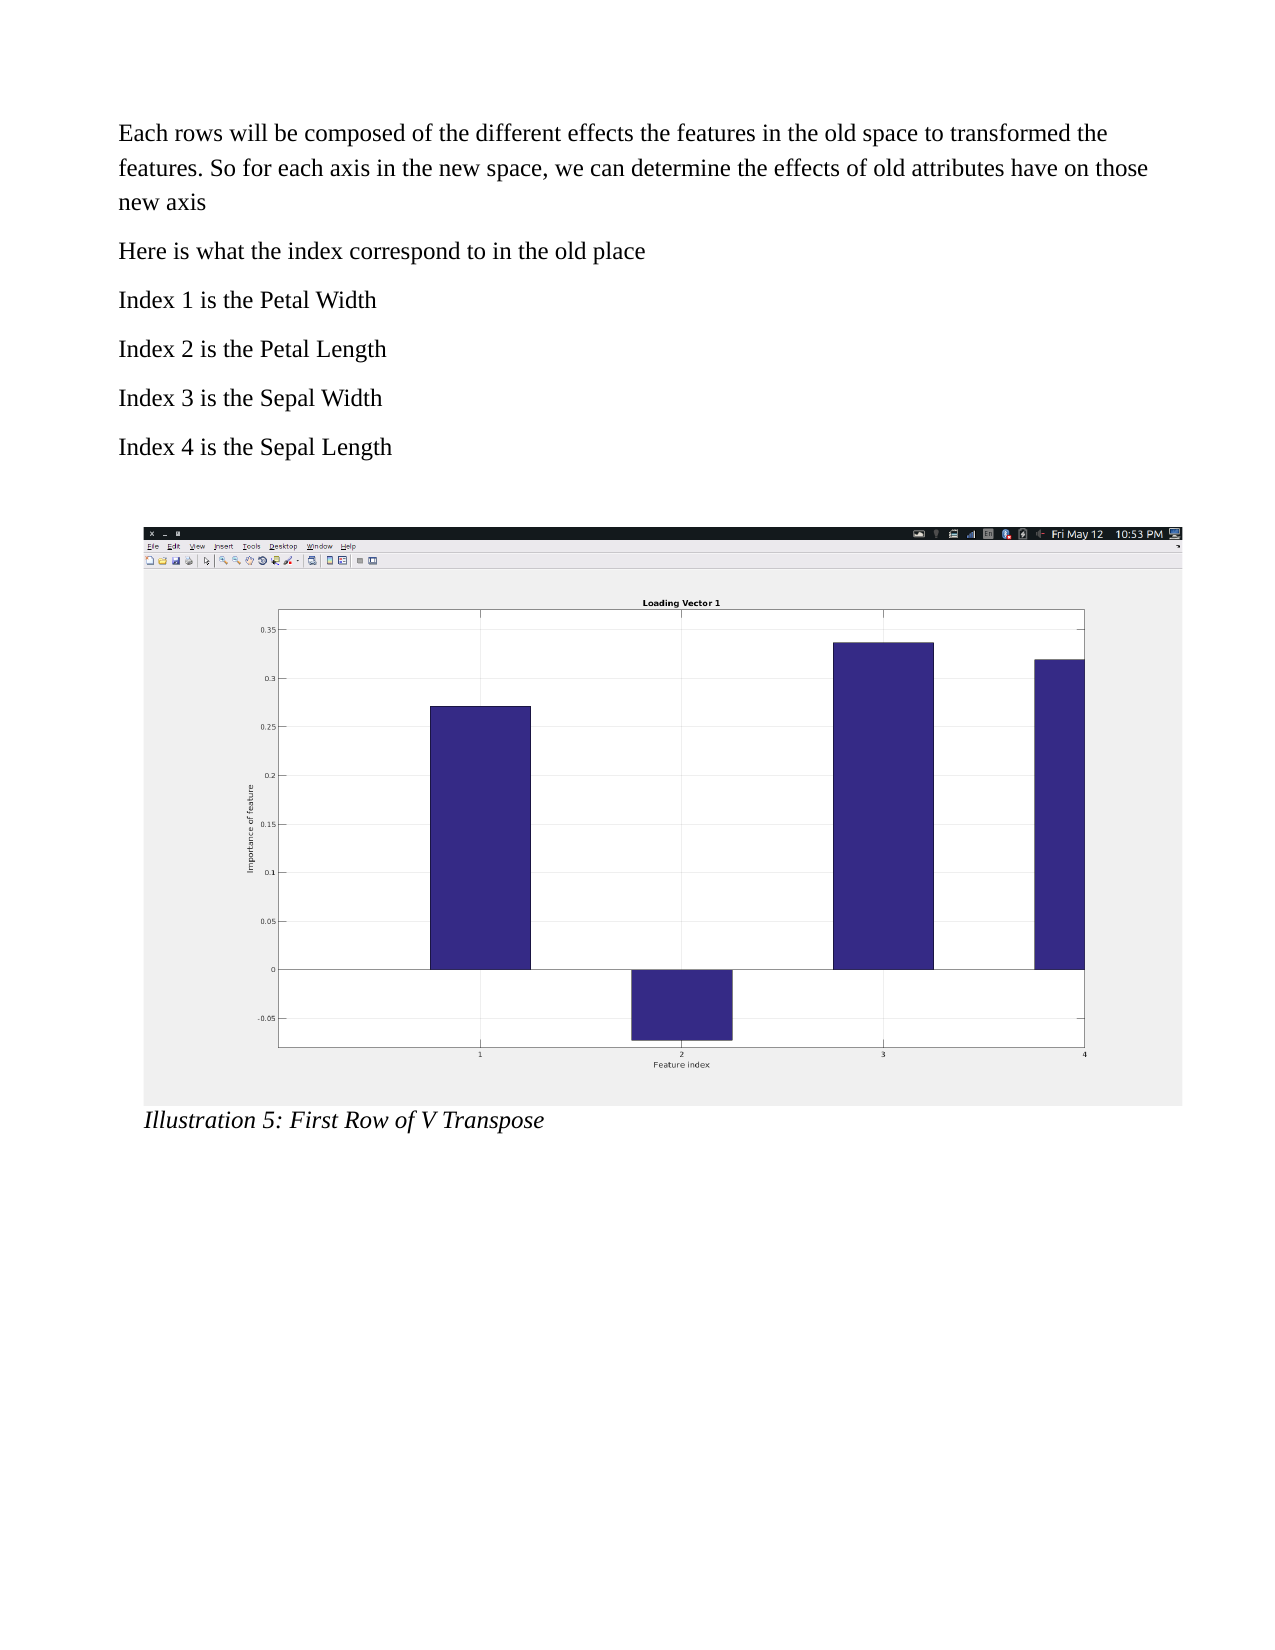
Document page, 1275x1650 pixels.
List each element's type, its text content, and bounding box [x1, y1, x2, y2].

text Here is what the index correspond to in the old place [118, 236, 1157, 265]
text Index 4 is the Sepal Length [118, 432, 1157, 461]
text Each rows will be composed of the different effects the features in the old space to transformed the features. So for each axis in the new space, we can determine the effects of old attributes have on those new axis [118, 118, 1157, 216]
text Illustration 5: First Row of V Transpose [143, 1106, 1182, 1134]
text Index 1 is the Petal Width [118, 285, 1157, 314]
text [143, 480, 1182, 527]
text Index 3 is the Sepal Width [118, 383, 1157, 412]
text Index 2 is the Petal Length [118, 334, 1157, 363]
picture [143, 527, 1183, 1106]
